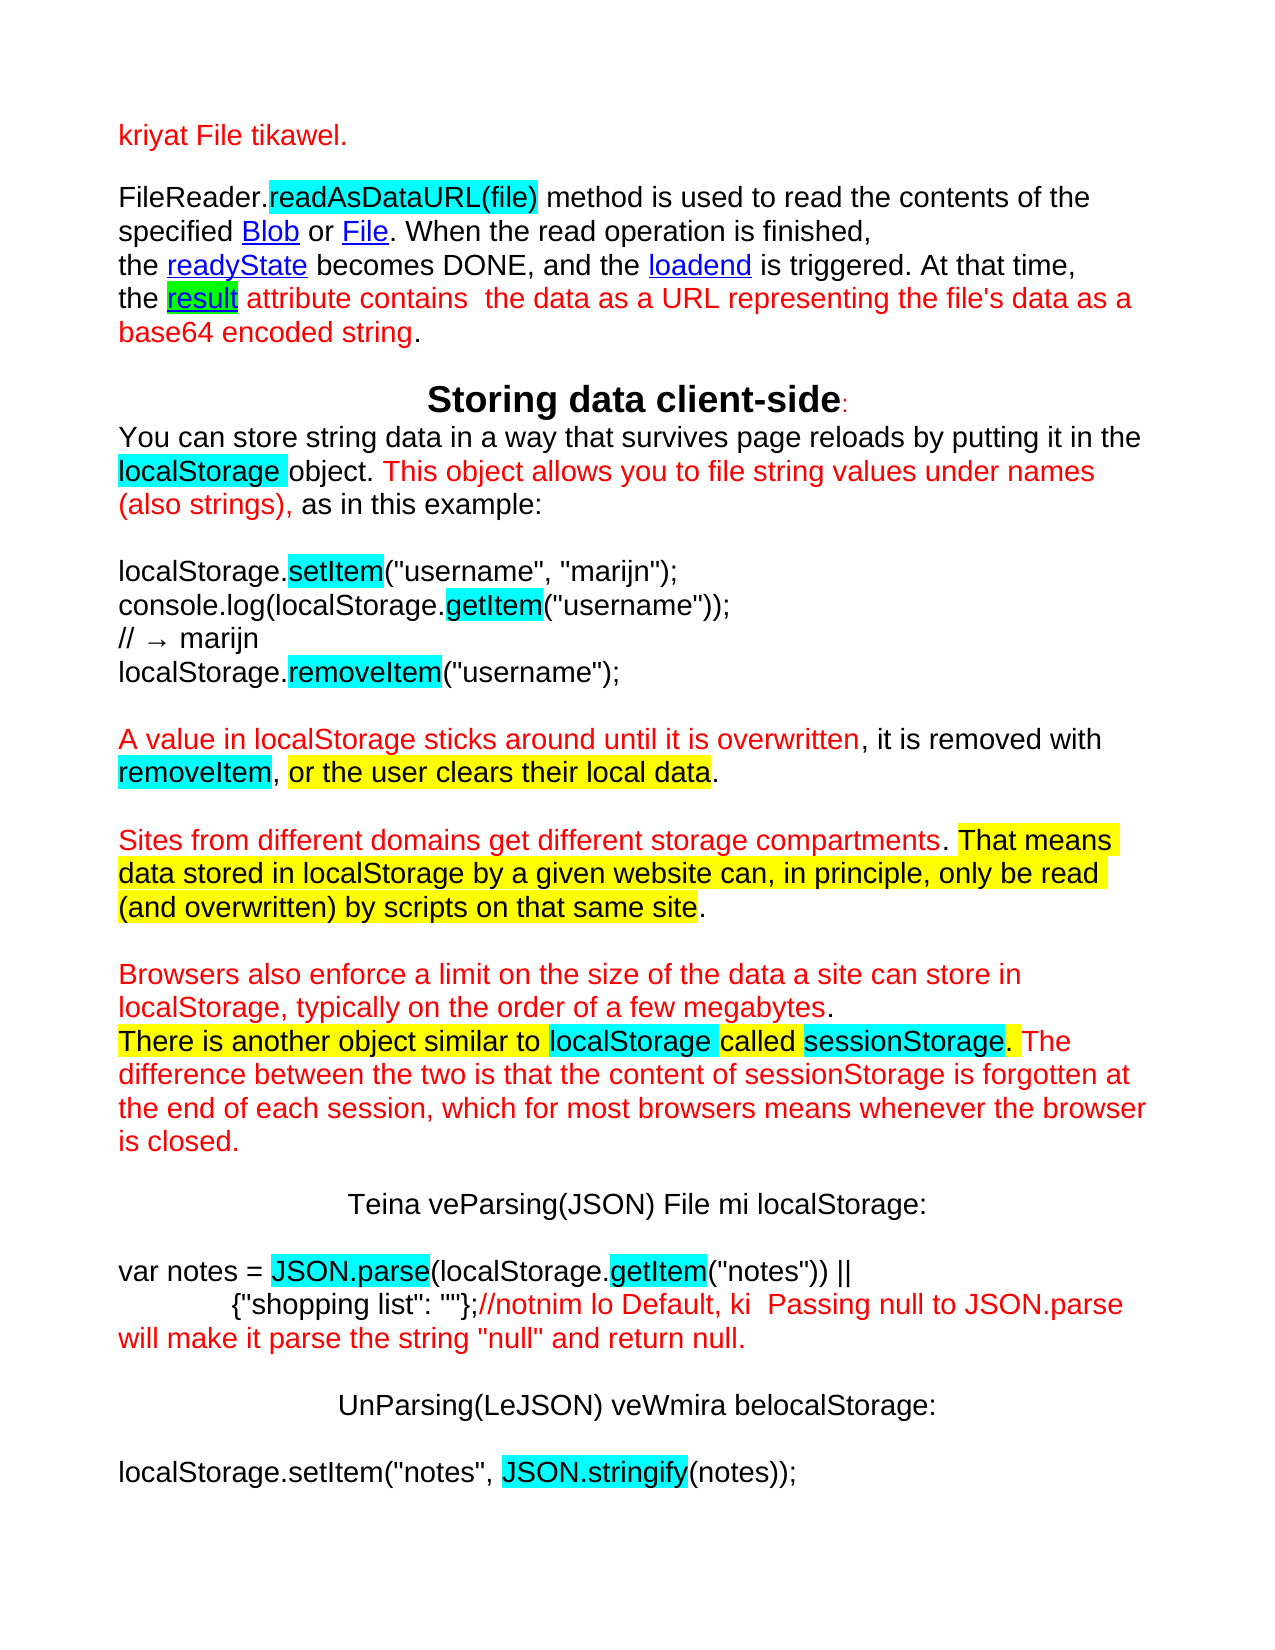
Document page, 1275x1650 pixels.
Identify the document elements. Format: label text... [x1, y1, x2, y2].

text localStorage.removeItem("username"); [118, 655, 1157, 688]
text Sites from different domains get different storage compartments. That means data stored in localStorage by a given website can, in principle, only be read (and overwritten) by scripts on that same site. [118, 822, 1157, 923]
text kriyat File tikawel. [118, 118, 1157, 152]
text localStorage.setItem("notes", JSON.stringify(notes)); [118, 1455, 1157, 1488]
text Browsers also enforce a limit on the size of the data a site can store in localStorage, typically on the order of a few megabytes. [118, 957, 1157, 1024]
text You can store string data in a way that survives page reloads by putting it in the localStorage object. This object allows you to file string values under names (also strings), as in this example: [118, 420, 1157, 521]
text Storing data client-side: [118, 377, 1157, 420]
text // → marijn [118, 621, 1157, 655]
text FileReader.readAsDataURL(file) method is used to read the contents of the specified Blob or File. When the read operation is finished, the readyState becomes DONE, and the loadend is triggered. At that time, the result attribute contains the data as a URL representing the file's data as a base64 encoded string. [118, 180, 1157, 348]
text There is another object similar to localStorage called sessionStorage. The difference between the two is that the content of sessionStorage is forgotten at the end of each session, which for most browsers means whenever the browser is closed. [118, 1024, 1157, 1158]
text {"shopping list": ""};//notnim lo Default, ki Passing null to JSON.parse will make it parse the string "null" and return null. [118, 1287, 1157, 1354]
text UnParsing(LeJSON) veWmira belocalStorage: [118, 1388, 1157, 1421]
text console.log(localStorage.getItem("username")); [118, 588, 1157, 621]
text var notes = JSON.parse(localStorage.getItem("notes")) || [118, 1254, 1157, 1287]
text A value in localStorage sticks around until it is overwritten, it is removed with removeItem, or the user clears their local data. [118, 722, 1157, 789]
text localStorage.setItem("username", "marijn"); [118, 554, 1157, 588]
text Teina veParsing(JSON) File mi localStorage: [118, 1187, 1157, 1220]
